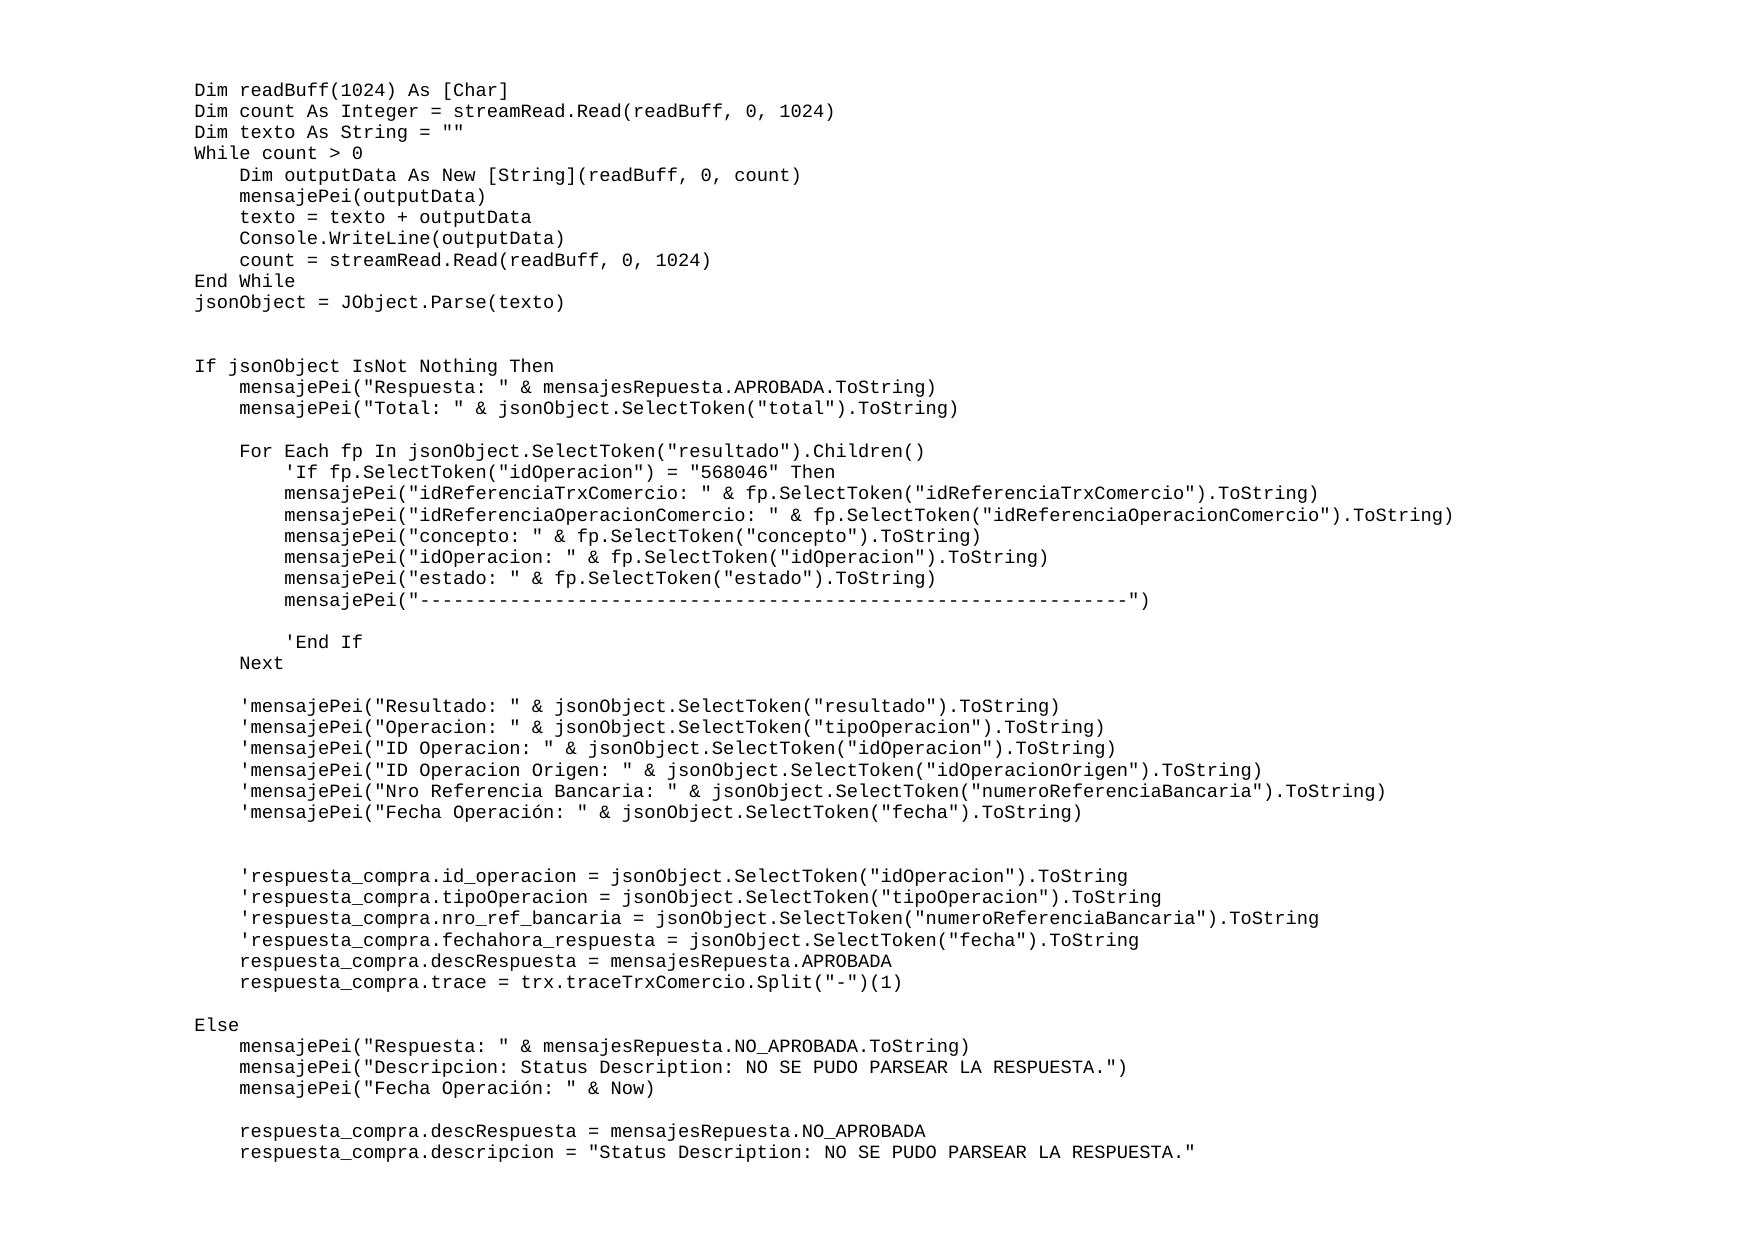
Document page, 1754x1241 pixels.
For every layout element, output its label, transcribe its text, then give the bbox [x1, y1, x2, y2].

text 'If fp.SelectToken("idOperacion") = "568046" Then [59, 463, 1695, 484]
text End While [59, 272, 1695, 293]
text 'respuesta_compra.nro_ref_bancaria = jsonObject.SelectToken("numeroReferenciaBancaria").ToString [59, 909, 1695, 930]
text texto = texto + outputData [59, 208, 1695, 229]
text mensajePei("idOperacion: " & fp.SelectToken("idOperacion").ToString) [59, 548, 1695, 569]
text 'respuesta_compra.id_operacion = jsonObject.SelectToken("idOperacion").ToString [59, 867, 1695, 888]
text mensajePei("idReferenciaOperacionComercio: " & fp.SelectToken("idReferenciaOperacionComercio").ToString) [59, 505, 1695, 527]
text 'mensajePei("Resultado: " & jsonObject.SelectToken("resultado").ToString) [59, 697, 1695, 718]
text Else [59, 1015, 1695, 1037]
text mensajePei("Fecha Operación: " & Now) [59, 1079, 1695, 1100]
text respuesta_compra.descRespuesta = mensajesRepuesta.APROBADA [59, 952, 1695, 973]
text Dim outputData As New [String](readBuff, 0, count) [59, 165, 1695, 187]
text 'mensajePei("Operacion: " & jsonObject.SelectToken("tipoOperacion").ToString) [59, 718, 1695, 739]
text Console.WriteLine(outputData) [59, 229, 1695, 250]
text mensajePei("Total: " & jsonObject.SelectToken("total").ToString) [59, 399, 1695, 420]
text mensajePei("Respuesta: " & mensajesRepuesta.NO_APROBADA.ToString) [59, 1037, 1695, 1058]
text jsonObject = JObject.Parse(texto) [59, 293, 1695, 314]
text Dim texto As String = "" [59, 123, 1695, 144]
text respuesta_compra.descripcion = "Status Description: NO SE PUDO PARSEAR LA RESPUESTA." [59, 1143, 1695, 1164]
text 'mensajePei("Nro Referencia Bancaria: " & jsonObject.SelectToken("numeroReferenciaBancaria").ToString) [59, 782, 1695, 803]
text mensajePei("---------------------------------------------------------------") [59, 590, 1695, 612]
text Next [59, 654, 1695, 675]
text mensajePei("Respuesta: " & mensajesRepuesta.APROBADA.ToString) [59, 378, 1695, 399]
text mensajePei("Descripcion: Status Description: NO SE PUDO PARSEAR LA RESPUESTA.") [59, 1058, 1695, 1079]
text respuesta_compra.trace = trx.traceTrxComercio.Split("-")(1) [59, 973, 1695, 994]
text mensajePei(outputData) [59, 187, 1695, 208]
text If jsonObject IsNot Nothing Then [59, 357, 1695, 378]
text mensajePei("estado: " & fp.SelectToken("estado").ToString) [59, 569, 1695, 590]
text respuesta_compra.descRespuesta = mensajesRepuesta.NO_APROBADA [59, 1122, 1695, 1143]
text For Each fp In jsonObject.SelectToken("resultado").Children() [59, 442, 1695, 463]
text 'mensajePei("Fecha Operación: " & jsonObject.SelectToken("fecha").ToString) [59, 803, 1695, 824]
text 'respuesta_compra.tipoOperacion = jsonObject.SelectToken("tipoOperacion").ToString [59, 888, 1695, 909]
text While count > 0 [59, 144, 1695, 165]
text count = streamRead.Read(readBuff, 0, 1024) [59, 250, 1695, 272]
text 'mensajePei("ID Operacion Origen: " & jsonObject.SelectToken("idOperacionOrigen").ToString) [59, 760, 1695, 782]
text 'End If [59, 633, 1695, 654]
text Dim readBuff(1024) As [Char] [59, 80, 1695, 102]
text Dim count As Integer = streamRead.Read(readBuff, 0, 1024) [59, 102, 1695, 123]
text 'mensajePei("ID Operacion: " & jsonObject.SelectToken("idOperacion").ToString) [59, 739, 1695, 760]
text mensajePei("idReferenciaTrxComercio: " & fp.SelectToken("idReferenciaTrxComercio").ToString) [59, 484, 1695, 505]
text mensajePei("concepto: " & fp.SelectToken("concepto").ToString) [59, 527, 1695, 548]
text 'respuesta_compra.fechahora_respuesta = jsonObject.SelectToken("fecha").ToString [59, 930, 1695, 952]
